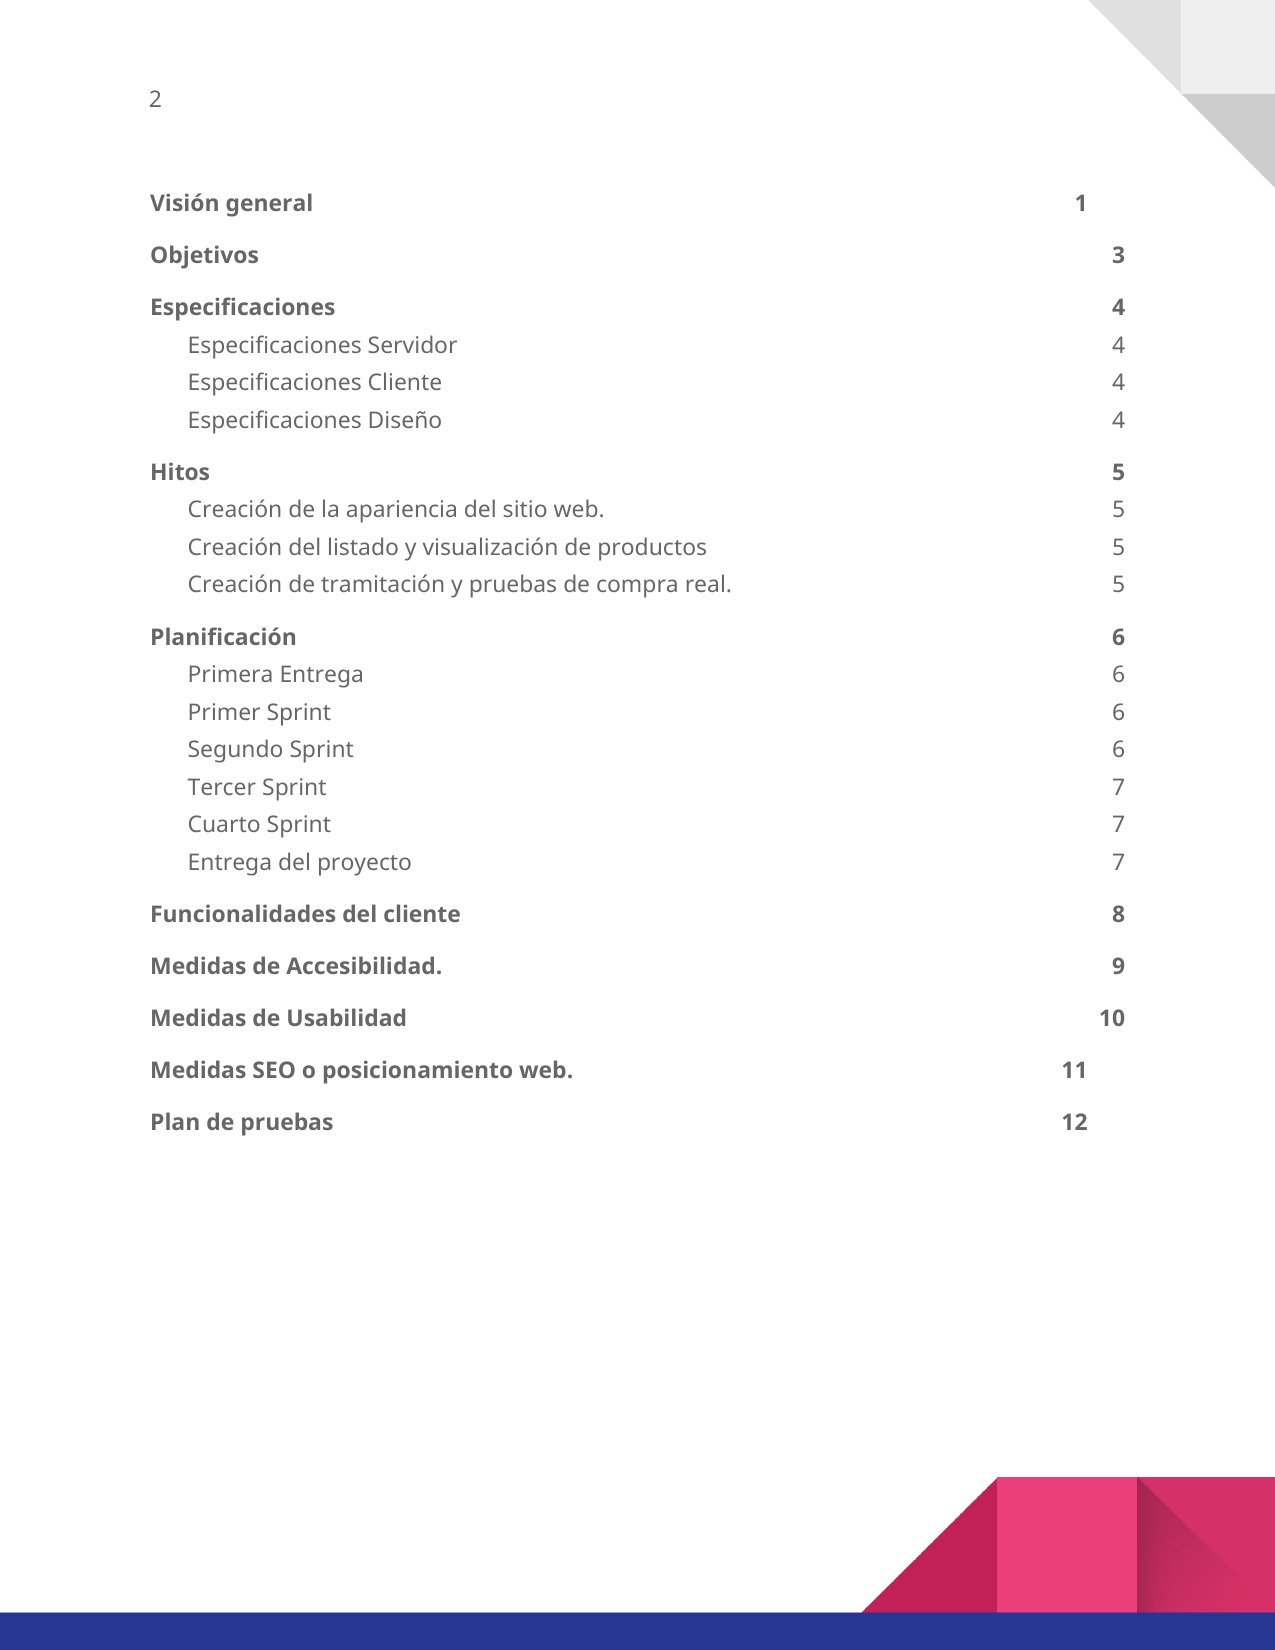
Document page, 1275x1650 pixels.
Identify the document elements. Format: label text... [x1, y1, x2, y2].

text Entrega del proyecto 7 [187, 846, 1125, 877]
text Especificaciones Diseño 4 [187, 404, 1125, 435]
picture [1087, 0, 1275, 188]
text Primer Sprint 6 [187, 696, 1125, 727]
text Medidas de Accesibilidad. 9 [150, 950, 1125, 981]
text Visión general 1 [150, 187, 1125, 218]
text Especificaciones Servidor 4 [187, 329, 1125, 360]
text Cuarto Sprint 7 [187, 808, 1125, 839]
text Medidas SEO o posicionamiento web. 11 [150, 1054, 1125, 1085]
text Especificaciones Cliente 4 [187, 366, 1125, 398]
text Tercer Sprint 7 [187, 771, 1125, 802]
text Creación del listado y visualización de productos 5 [187, 531, 1125, 562]
text Medidas de Usabilidad 10 [150, 1002, 1125, 1033]
text Segundo Sprint 6 [187, 733, 1125, 764]
text Primera Entrega 6 [187, 658, 1125, 689]
text Funcionalidades del cliente 8 [150, 898, 1125, 929]
picture [0, 1475, 1275, 1650]
text Creación de tramitación y pruebas de compra real. 5 [187, 568, 1125, 600]
text Plan de pruebas 12 [150, 1106, 1125, 1137]
text Objetivos 3 [150, 239, 1125, 271]
text Creación de la apariencia del sitio web. 5 [187, 493, 1125, 525]
text Hitos 5 [150, 456, 1125, 487]
text Planificación 6 [150, 621, 1125, 652]
text Especificaciones 4 [150, 291, 1125, 323]
